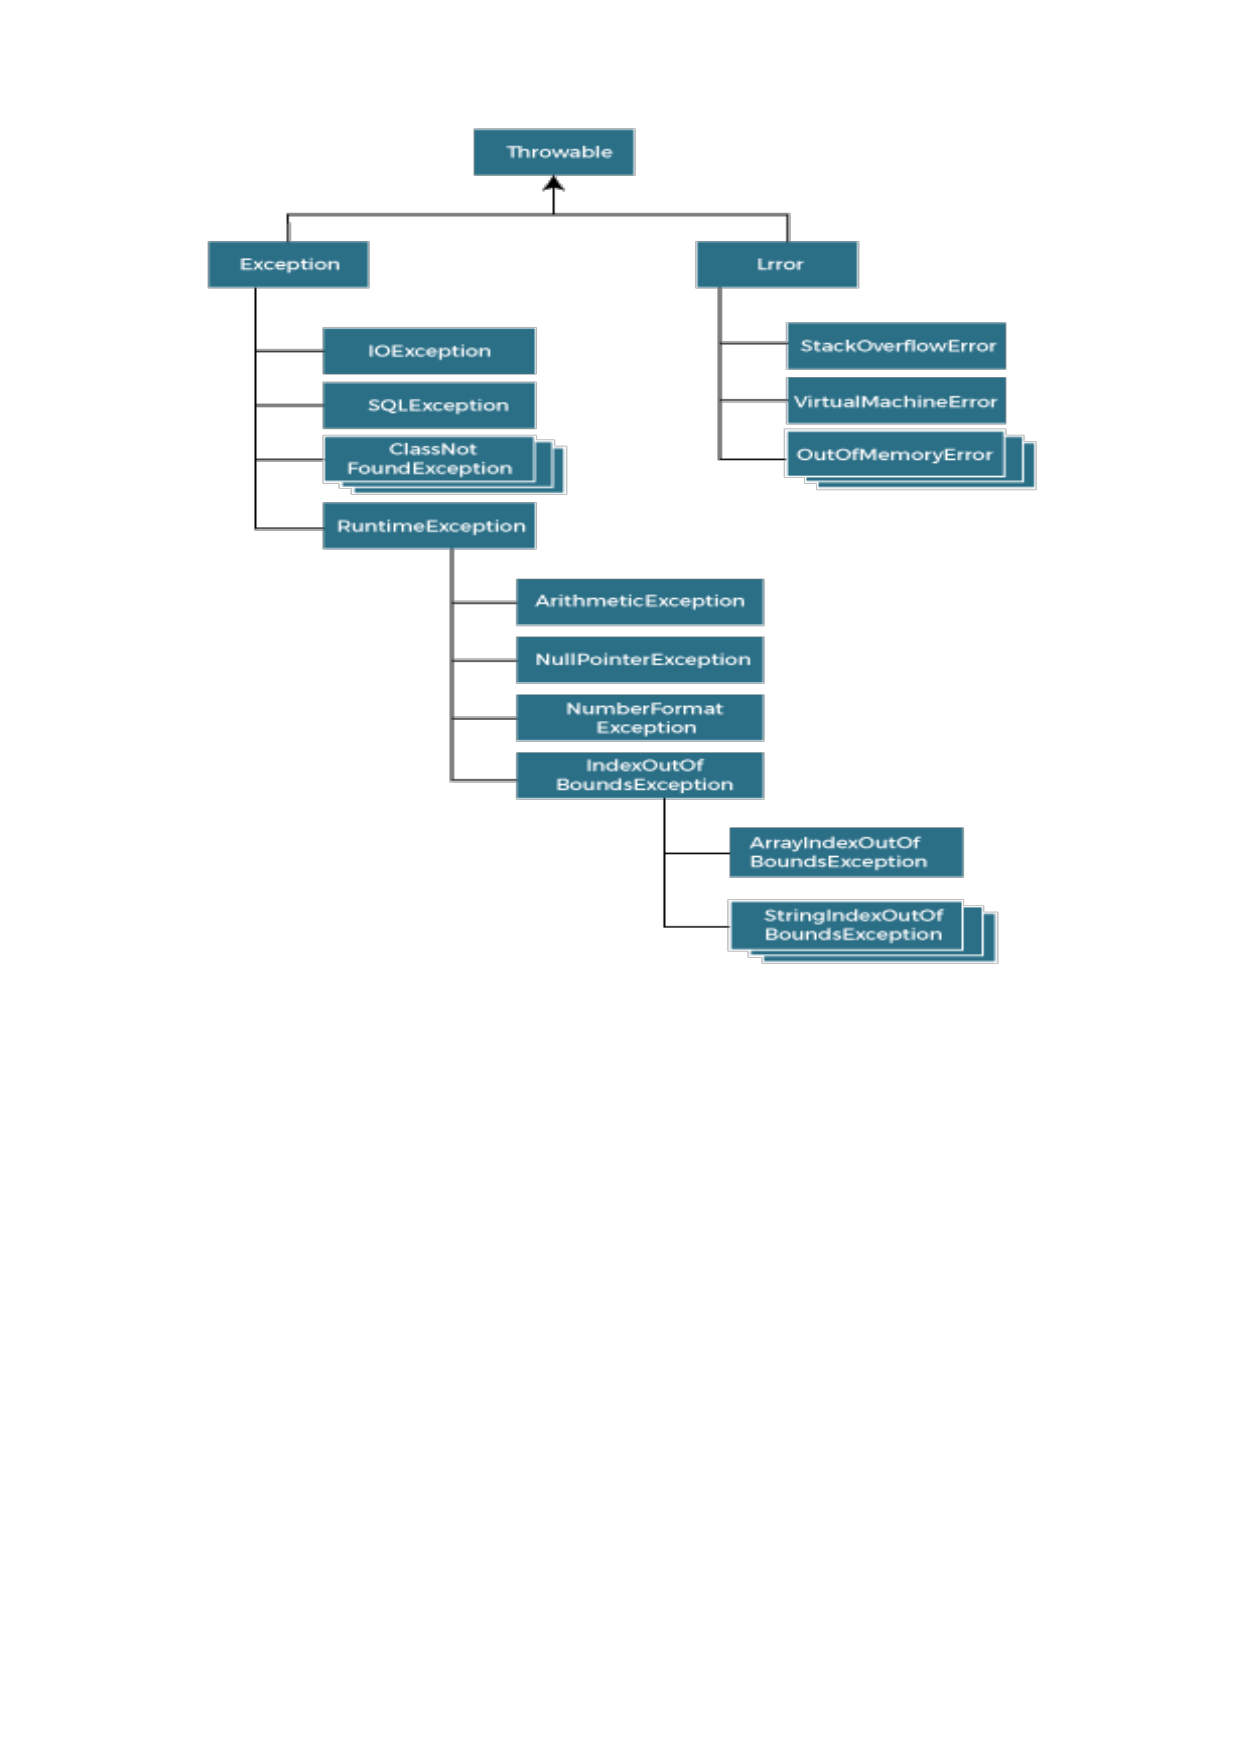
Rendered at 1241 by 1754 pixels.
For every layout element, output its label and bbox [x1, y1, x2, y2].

picture [118, 118, 1089, 978]
